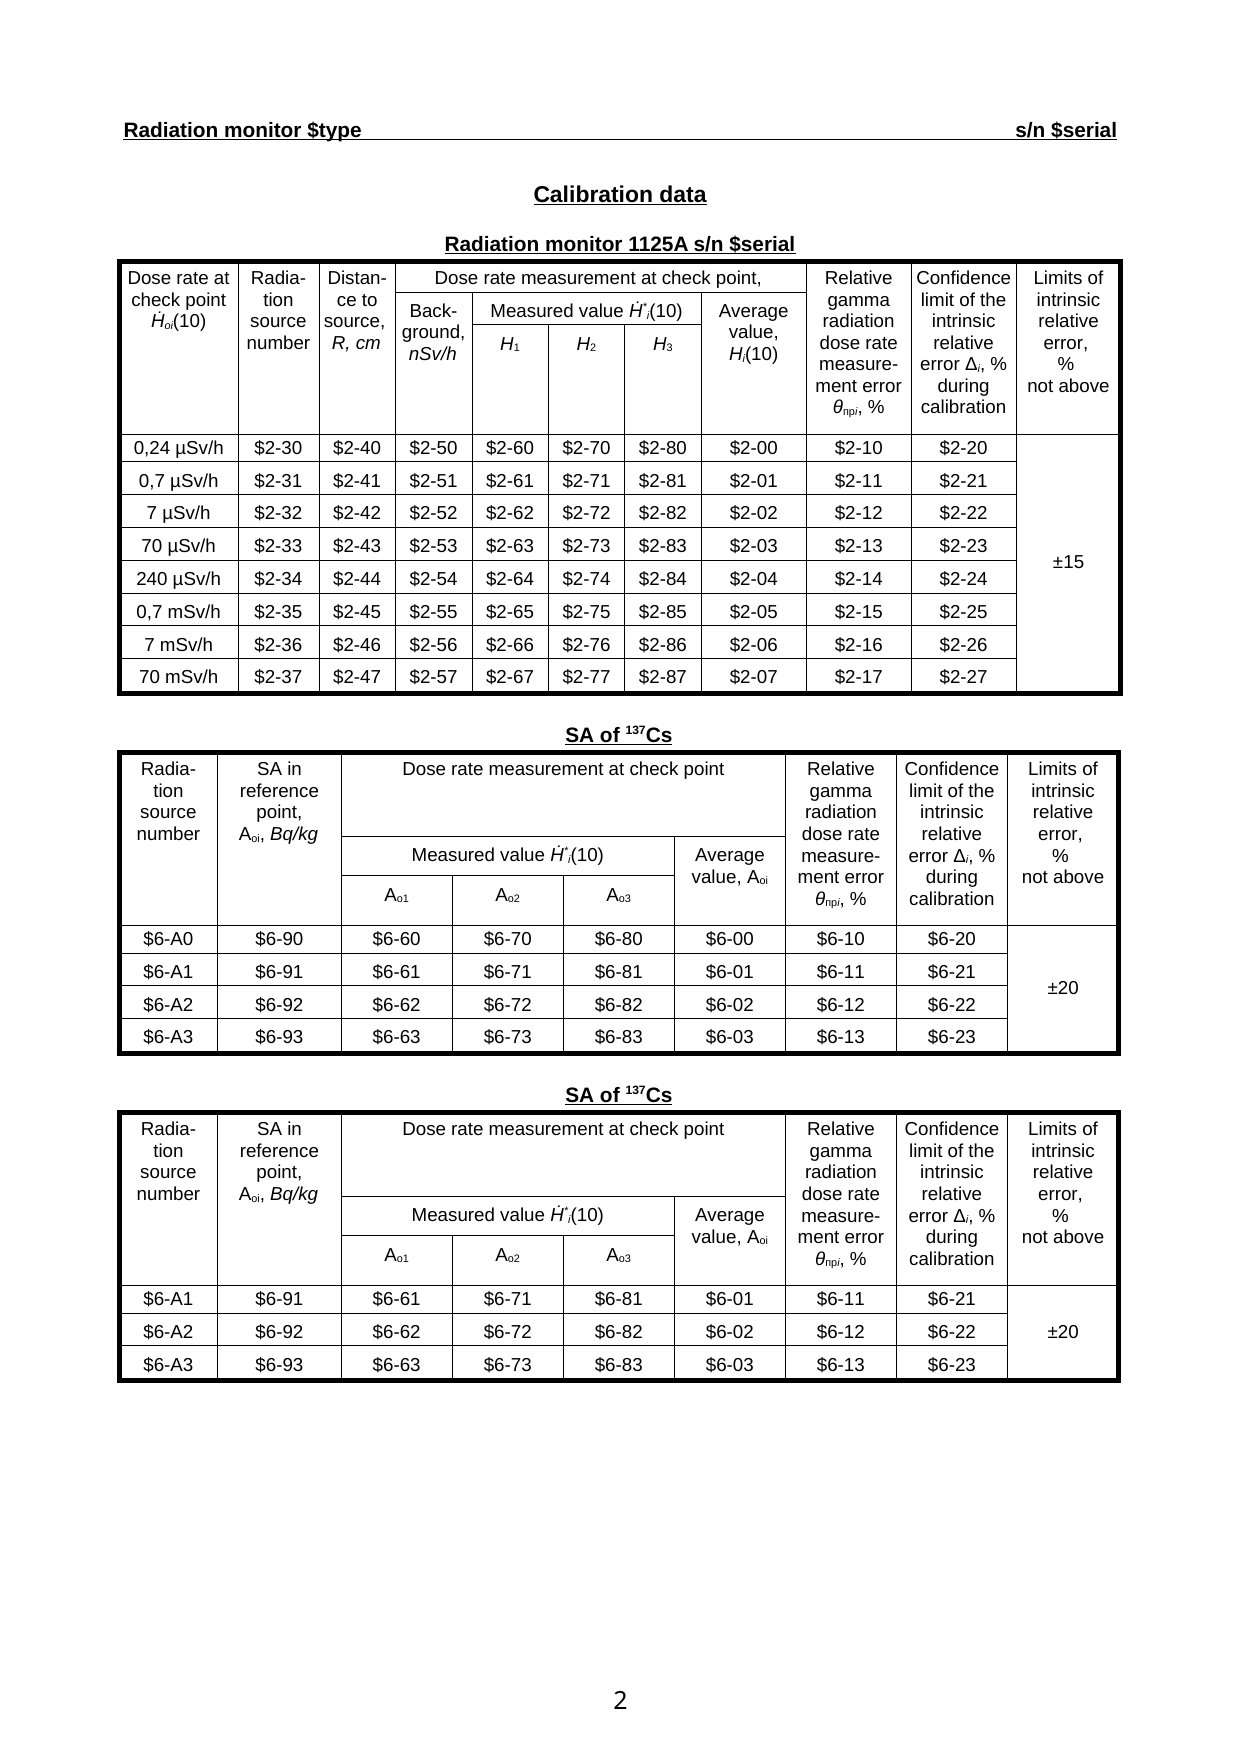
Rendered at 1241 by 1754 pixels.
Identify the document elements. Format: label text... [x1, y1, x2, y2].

table_cell $2-27 [912, 659, 1016, 691]
table_cell Limits of intrinsic relative error, % not above [1017, 264, 1118, 433]
table_cell $6-80 [564, 926, 674, 952]
table_cell Measured value Ḣ*i(10) [342, 837, 674, 875]
table_cell Radia-tion source number [122, 1115, 217, 1285]
table_cell Radia-tion source number [239, 264, 319, 433]
table_cell $2-63 [473, 528, 548, 559]
table_cell $2-82 [625, 495, 701, 527]
table_cell $6-01 [675, 1286, 785, 1312]
table_cell $2-10 [807, 435, 911, 461]
table_cell Confidence limit of the intrinsic relative error Δi, % during calibration [897, 755, 1007, 925]
table_cell Average value, Aoi [675, 837, 785, 925]
table_cell $6-82 [564, 1314, 674, 1345]
table_cell 240 µSv/h [122, 561, 238, 592]
table_cell $6-23 [897, 1019, 1007, 1051]
table_cell $2-33 [239, 528, 319, 559]
table_cell $2-31 [239, 462, 319, 494]
table_cell $6-02 [675, 986, 785, 1018]
table_cell $6-62 [342, 986, 452, 1018]
table_cell $2-76 [549, 626, 624, 658]
table_cell $2-64 [473, 561, 548, 592]
table_cell $2-26 [912, 626, 1016, 658]
table_cell $6-02 [675, 1314, 785, 1345]
table_cell Radia-tion source number [122, 755, 217, 925]
table_cell SA in reference point, Aoi, Bq/kg [218, 755, 341, 925]
table_cell $6-73 [453, 1346, 563, 1378]
table_cell $2-73 [549, 528, 624, 559]
table_cell Back-ground, nSv/h [396, 293, 472, 433]
table_cell $2-83 [625, 528, 701, 559]
table_cell $6-92 [218, 1314, 341, 1345]
table_cell $6-62 [342, 1314, 452, 1345]
table_cell $6-22 [897, 986, 1007, 1018]
table_cell $6-00 [675, 926, 785, 952]
table_cell $2-74 [549, 561, 624, 592]
table_cell Dose rate measurement at check point [342, 755, 785, 836]
table_cell $6-A3 [122, 1019, 217, 1051]
table_cell $2-01 [702, 462, 806, 494]
table_cell $6-03 [675, 1019, 785, 1051]
table_cell $2-85 [625, 594, 701, 625]
table_cell $2-57 [396, 659, 472, 691]
table_cell $6-03 [675, 1346, 785, 1378]
table_cell $2-86 [625, 626, 701, 658]
table_cell $2-42 [320, 495, 395, 527]
table_cell $2-00 [702, 435, 806, 461]
table_cell $6-81 [564, 954, 674, 985]
table_cell $2-72 [549, 495, 624, 527]
table_cell $2-22 [912, 495, 1016, 527]
table_cell $2-06 [702, 626, 806, 658]
table_cell $6-A2 [122, 986, 217, 1018]
table_cell $2-66 [473, 626, 548, 658]
table_cell $6-A3 [122, 1346, 217, 1378]
table_cell $2-24 [912, 561, 1016, 592]
table_cell $2-46 [320, 626, 395, 658]
table_cell $6-A2 [122, 1314, 217, 1345]
table_cell $6-70 [453, 926, 563, 952]
table_cell $2-53 [396, 528, 472, 559]
table_cell $2-17 [807, 659, 911, 691]
table_cell $2-07 [702, 659, 806, 691]
table_cell Measured value Ḣ*i(10) [473, 293, 701, 324]
table_cell $6-93 [218, 1346, 341, 1378]
table_cell H2 [549, 325, 624, 433]
table_cell H3 [625, 325, 701, 433]
table_cell $2-32 [239, 495, 319, 527]
table_cell $2-77 [549, 659, 624, 691]
table_cell $2-44 [320, 561, 395, 592]
table_cell Limits of intrinsic relative error, % not above [1008, 755, 1116, 925]
table_cell $6-83 [564, 1019, 674, 1051]
table_cell $2-45 [320, 594, 395, 625]
table_cell $6-11 [786, 1286, 896, 1312]
table_cell $6-60 [342, 926, 452, 952]
table_cell $2-87 [625, 659, 701, 691]
table_cell $6-11 [786, 954, 896, 985]
table_cell Dose rate measurement at check point, [396, 264, 806, 292]
table_cell $6-21 [897, 1286, 1007, 1312]
table_cell $2-61 [473, 462, 548, 494]
table_cell $2-05 [702, 594, 806, 625]
table_cell $2-21 [912, 462, 1016, 494]
table_cell $6-13 [786, 1346, 896, 1378]
table_cell $2-84 [625, 561, 701, 592]
table_cell $2-51 [396, 462, 472, 494]
table_cell $6-82 [564, 986, 674, 1018]
table_cell ±15 [1017, 435, 1118, 691]
table_cell $2-30 [239, 435, 319, 461]
table_cell $6-23 [897, 1346, 1007, 1378]
table_cell Ao3 [564, 876, 674, 925]
table_cell $2-55 [396, 594, 472, 625]
table_cell $2-15 [807, 594, 911, 625]
table_cell Dose rate measurement at check point [342, 1115, 785, 1196]
table_cell 0,24 µSv/h [122, 435, 238, 461]
table_cell Average value, Aoi [675, 1197, 785, 1285]
table_cell $2-71 [549, 462, 624, 494]
table_header SA of 137Cs [119, 696, 1118, 750]
table_cell ±20 [1008, 926, 1116, 1051]
table_cell Relative gamma radiation dose rate measure-ment error θпрi, % [786, 1115, 896, 1285]
table_cell $6-01 [675, 954, 785, 985]
table_cell $2-35 [239, 594, 319, 625]
table_cell $6-72 [453, 1314, 563, 1345]
table_cell Relative gamma radiation dose rate measure-ment error θпрi, % [786, 755, 896, 925]
table_cell $6-20 [897, 926, 1007, 952]
table_cell 0,7 µSv/h [122, 462, 238, 494]
table_cell $2-70 [549, 435, 624, 461]
table_cell $2-02 [702, 495, 806, 527]
table_cell H1 [473, 325, 548, 433]
table_cell $6-92 [218, 986, 341, 1018]
table_cell $2-43 [320, 528, 395, 559]
table_cell Ao2 [453, 876, 563, 925]
table_cell $6-A0 [122, 926, 217, 952]
table_cell $2-54 [396, 561, 472, 592]
table_cell Relative gamma radiation dose rate measure-ment error θпрi, % [807, 264, 911, 433]
table_cell Average value, Hi(10) [702, 293, 806, 433]
table_cell $2-11 [807, 462, 911, 494]
table_cell $2-41 [320, 462, 395, 494]
table_cell SA in reference point, Aoi, Bq/kg [218, 1115, 341, 1285]
table_cell Distan-ce to source, R, сm [320, 264, 395, 433]
table_cell ±20 [1008, 1286, 1116, 1378]
table_cell Ao3 [564, 1236, 674, 1285]
table_cell $6-83 [564, 1346, 674, 1378]
table_cell $6-63 [342, 1019, 452, 1051]
table_cell Ao2 [453, 1236, 563, 1285]
table_cell $2-81 [625, 462, 701, 494]
table_cell Confidence limit of the intrinsic relative error Δi, % during calibration [912, 264, 1016, 433]
table_header Calibration data Radiation monitor 1125A s/n $serial [119, 179, 1121, 259]
table_cell $6-A1 [122, 1286, 217, 1312]
table_cell $2-34 [239, 561, 319, 592]
table_cell $2-04 [702, 561, 806, 592]
table_cell $2-36 [239, 626, 319, 658]
table_header SA of 137Cs [119, 1056, 1118, 1110]
table_cell $6-22 [897, 1314, 1007, 1345]
table_cell $6-61 [342, 1286, 452, 1312]
table_cell $2-50 [396, 435, 472, 461]
table_cell $2-75 [549, 594, 624, 625]
table_cell $2-23 [912, 528, 1016, 559]
table_cell $2-13 [807, 528, 911, 559]
table_cell $2-40 [320, 435, 395, 461]
table_cell $6-72 [453, 986, 563, 1018]
table_cell $2-14 [807, 561, 911, 592]
table_cell $6-63 [342, 1346, 452, 1378]
table_cell Ao1 [342, 1236, 452, 1285]
table_cell $6-81 [564, 1286, 674, 1312]
table_cell 7 µSv/h [122, 495, 238, 527]
table_cell $6-10 [786, 926, 896, 952]
table_cell $6-93 [218, 1019, 341, 1051]
table_cell $2-12 [807, 495, 911, 527]
table_cell $2-62 [473, 495, 548, 527]
table_cell Measured value Ḣ*i(10) [342, 1197, 674, 1235]
table_cell Confidence limit of the intrinsic relative error Δi, % during calibration [897, 1115, 1007, 1285]
table_cell 70 µSv/h [122, 528, 238, 559]
table_cell $2-16 [807, 626, 911, 658]
table_cell Dose rate at check point Ḣoi(10) [122, 264, 238, 433]
table_cell $6-21 [897, 954, 1007, 985]
table_cell $2-80 [625, 435, 701, 461]
table_cell $6-91 [218, 1286, 341, 1312]
table_cell $6-A1 [122, 954, 217, 985]
table_cell $6-91 [218, 954, 341, 985]
table_cell $2-03 [702, 528, 806, 559]
table_cell $6-12 [786, 986, 896, 1018]
table_cell $2-20 [912, 435, 1016, 461]
table_cell Ao1 [342, 876, 452, 925]
table_cell $6-12 [786, 1314, 896, 1345]
table_cell Limits of intrinsic relative error, % not above [1008, 1115, 1116, 1285]
table_cell $2-52 [396, 495, 472, 527]
table_cell 7 mSv/h [122, 626, 238, 658]
table_cell $2-65 [473, 594, 548, 625]
table_cell $6-73 [453, 1019, 563, 1051]
table_cell $2-25 [912, 594, 1016, 625]
table_cell $2-56 [396, 626, 472, 658]
table_cell $2-60 [473, 435, 548, 461]
table_cell $6-61 [342, 954, 452, 985]
table_cell 0,7 mSv/h [122, 594, 238, 625]
table_cell $6-71 [453, 1286, 563, 1312]
table_cell $6-90 [218, 926, 341, 952]
table_cell $6-13 [786, 1019, 896, 1051]
table_cell $2-47 [320, 659, 395, 691]
table_cell $2-67 [473, 659, 548, 691]
table_cell $6-71 [453, 954, 563, 985]
table_cell $2-37 [239, 659, 319, 691]
table_cell 70 mSv/h [122, 659, 238, 691]
